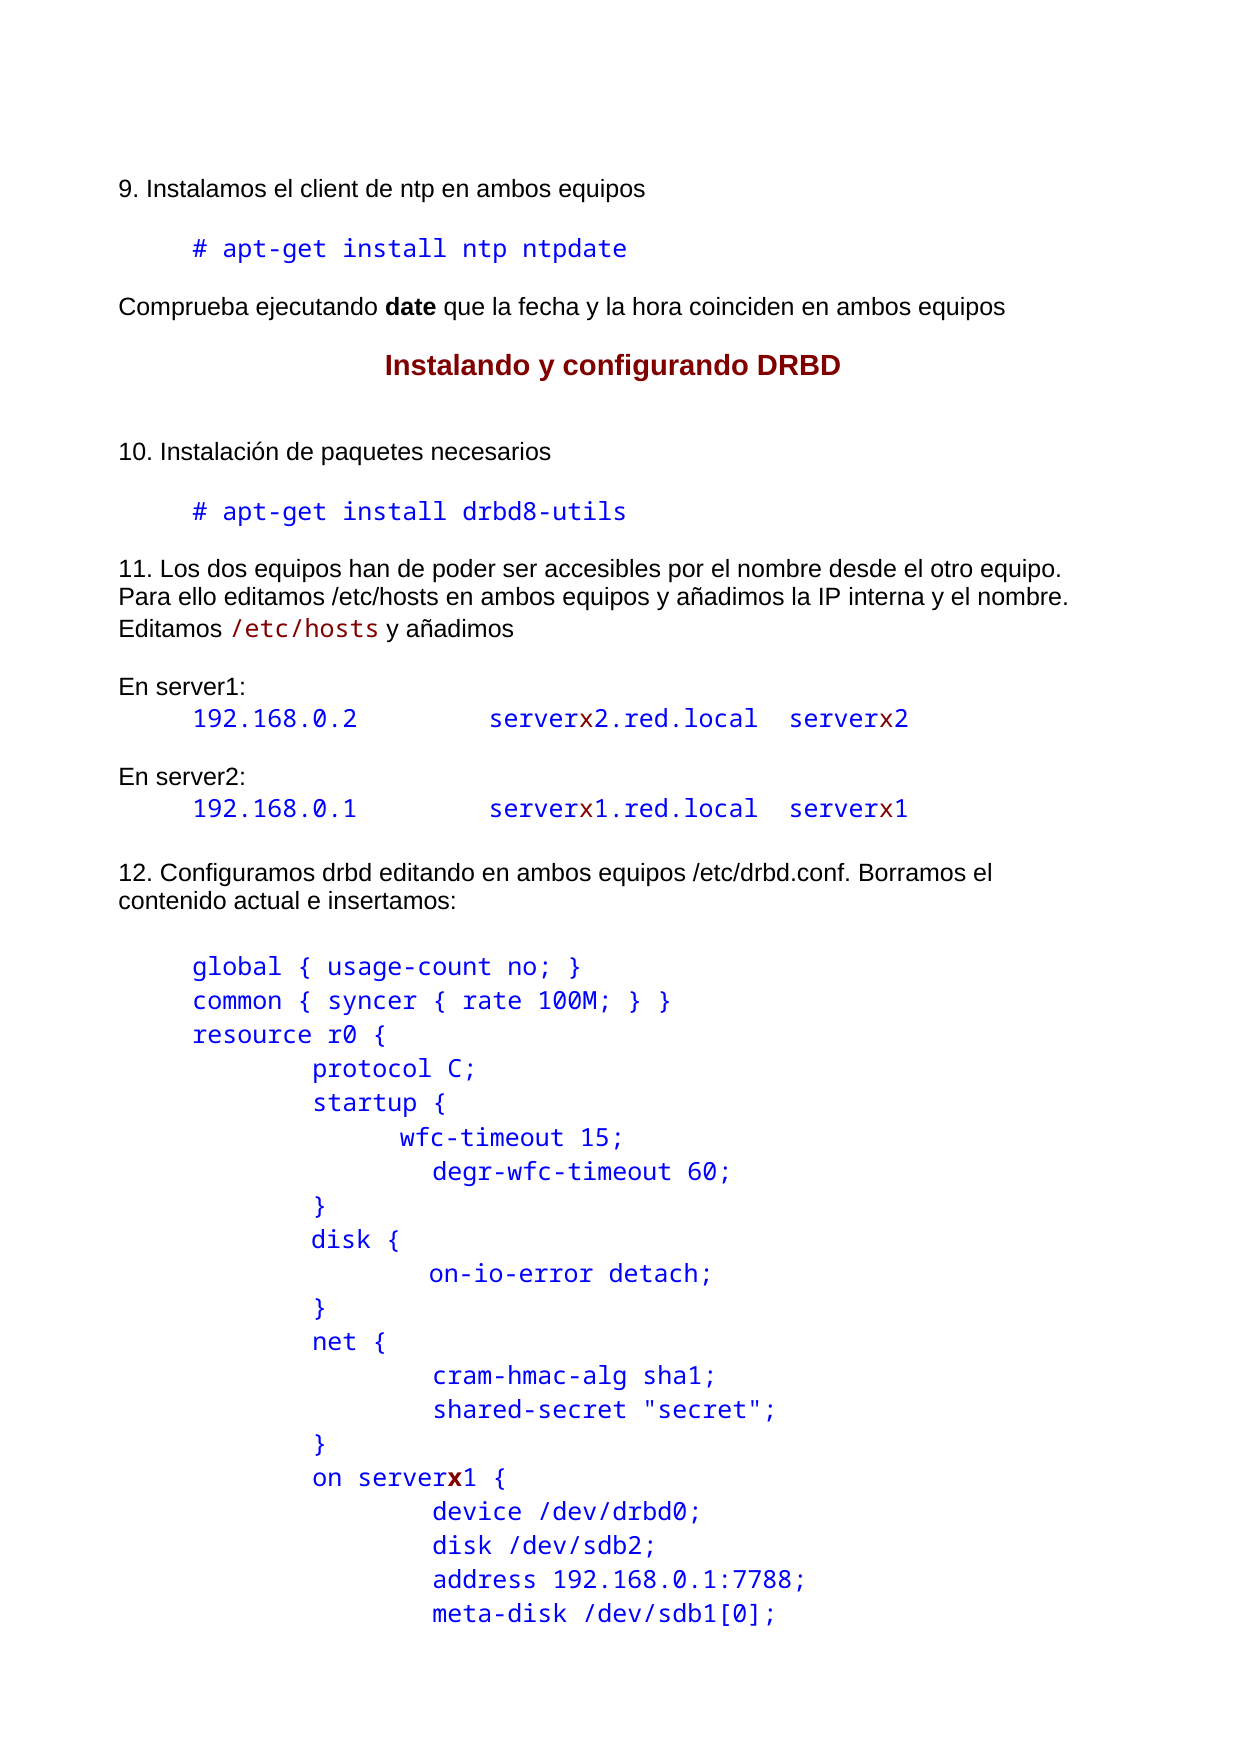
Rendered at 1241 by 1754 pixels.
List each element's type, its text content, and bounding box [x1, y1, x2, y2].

text wfc-timeout 15; [192, 1119, 1108, 1153]
text Comprueba ejecutando date que la fecha y la hora coinciden en ambos equipos [118, 293, 1108, 321]
text on-io-error detach; [192, 1255, 1108, 1289]
text disk { [192, 1221, 1108, 1255]
text # apt-get install ntp ntpdate [192, 231, 1108, 265]
text En server2: [118, 763, 1108, 791]
text # apt-get install drbd8-utils [192, 493, 1108, 527]
text 10. Instalación de paquetes necesarios [118, 437, 1108, 465]
text } [192, 1289, 1108, 1323]
text } [192, 1426, 1108, 1460]
text disk /dev/sdb2; [192, 1528, 1108, 1562]
text meta-disk /dev/sdb1[0]; [192, 1596, 1108, 1630]
text degr-wfc-timeout 60; [192, 1153, 1108, 1187]
text device /dev/drbd0; [192, 1494, 1108, 1528]
text on serverx1 { [192, 1460, 1108, 1494]
text 9. Instalamos el client de ntp en ambos equipos [118, 175, 1108, 203]
text startup { [192, 1085, 1108, 1119]
text protocol C; [192, 1051, 1108, 1085]
text cram-hmac-alg sha1; [192, 1358, 1108, 1392]
text } [192, 1187, 1108, 1221]
text shared-secret "secret"; [192, 1392, 1108, 1426]
text 11. Los dos equipos han de poder ser accesibles por el nombre desde el otro equipo. Para ello editamos /etc/hosts en ambos equipos y añadimos la IP interna y el nombre. Editamos /etc/hosts y añadimos [118, 555, 1108, 645]
text 12. Configuramos drbd editando en ambos equipos /etc/drbd.conf. Borramos el contenido actual e insertamos: [118, 859, 1108, 915]
text En server1: [118, 673, 1108, 701]
text 192.168.0.1 serverx1.red.local serverx1 [192, 791, 1108, 825]
text resource r0 { [192, 1017, 1108, 1051]
text net { [192, 1323, 1108, 1358]
text 192.168.0.2 serverx2.red.local serverx2 [192, 701, 1108, 735]
text common { syncer { rate 100M; } } [192, 983, 1108, 1017]
text Instalando y configurando DRBD [118, 349, 1108, 382]
text address 192.168.0.1:7788; [192, 1562, 1108, 1596]
text global { usage-count no; } [192, 949, 1108, 983]
